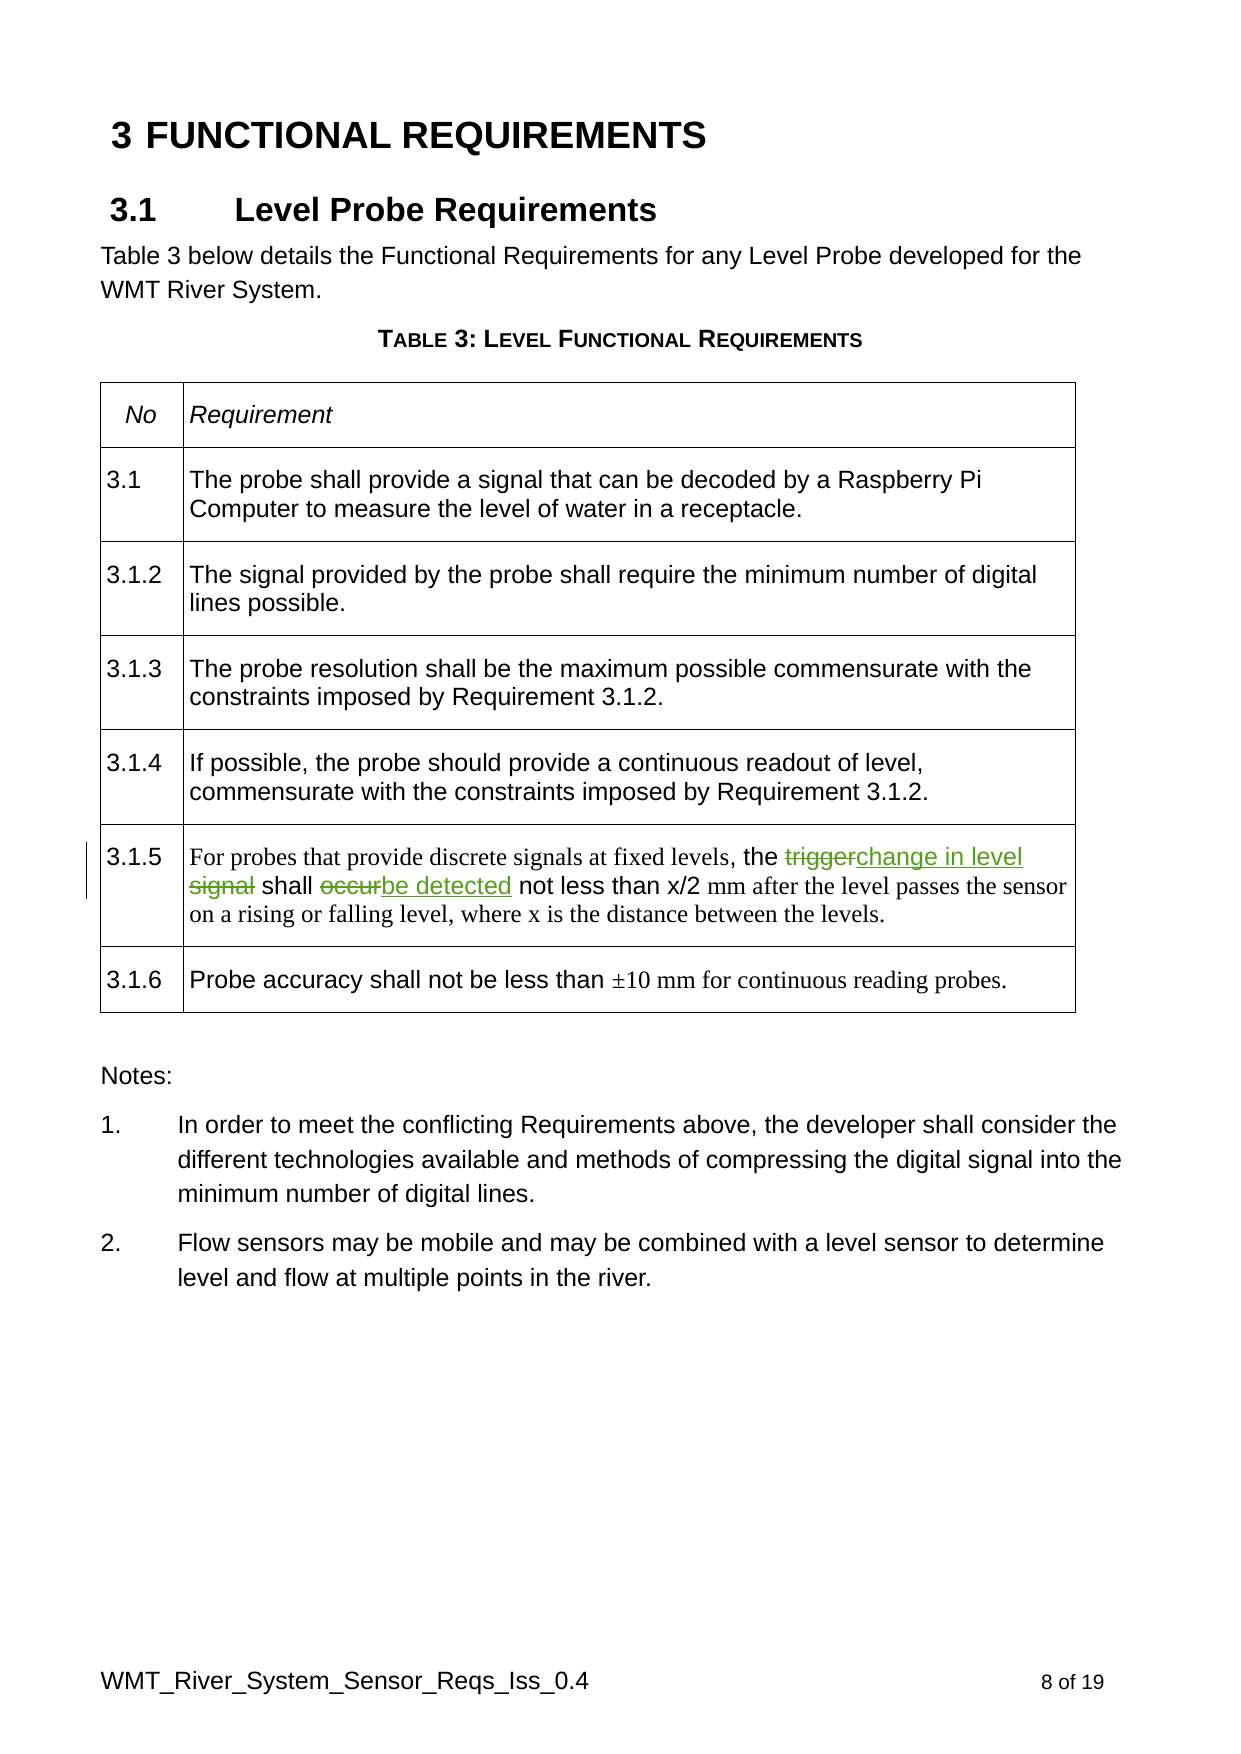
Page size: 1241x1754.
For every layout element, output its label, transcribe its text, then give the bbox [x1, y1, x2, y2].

subtitle FUNCTIONAL REQUIREMENTS [100, 113, 1140, 156]
subtitle Table 3: Level Functional Requirements [100, 324, 1140, 353]
text 1. In order to meet the conflicting Requirements above, the developer shall consider the different technologies available and methods of compressing the digital signal into the minimum number of digital lines. [100, 1110, 1140, 1208]
table_header Requirement [184, 383, 1075, 447]
table_header No [101, 383, 183, 447]
table_cell 3.1.6 [101, 947, 183, 1012]
text Notes: [100, 1061, 1140, 1090]
subtitle Level Probe Requirements [100, 190, 1140, 228]
text Table 3 below details the Functional Requirements for any Level Probe developed for the WMT River System. [100, 241, 1140, 304]
table_cell If possible, the probe should provide a continuous readout of level, commensurate with the constraints imposed by Requirement 3.1.2. [184, 730, 1075, 823]
table_cell The signal provided by the probe shall require the minimum number of digital lines possible. [184, 542, 1075, 635]
table_cell The probe resolution shall be the maximum possible commensurate with the constraints imposed by Requirement 3.1.2. [184, 636, 1075, 729]
table_cell The probe shall provide a signal that can be decoded by a Raspberry Pi Computer to measure the level of water in a receptacle. [184, 448, 1075, 541]
table_cell For probes that provide discrete signals at fixed levels, the change in level shall be detected not less than x/2 mm after the level passes the sensor on a rising or falling level, where x is the distance between the levels. [184, 825, 1075, 946]
table_cell Probe accuracy shall not be less than ±10 mm for continuous reading probes. [184, 947, 1075, 1012]
table_cell 3.1.4 [101, 730, 183, 823]
table_cell 3.1.3 [101, 636, 183, 729]
text 2. Flow sensors may be mobile and may be combined with a level sensor to determine level and flow at multiple points in the river. [100, 1228, 1140, 1291]
table_cell 3.1.5 [101, 825, 183, 946]
table_cell 3.1.2 [101, 542, 183, 635]
table_cell 3.1 [101, 448, 183, 541]
